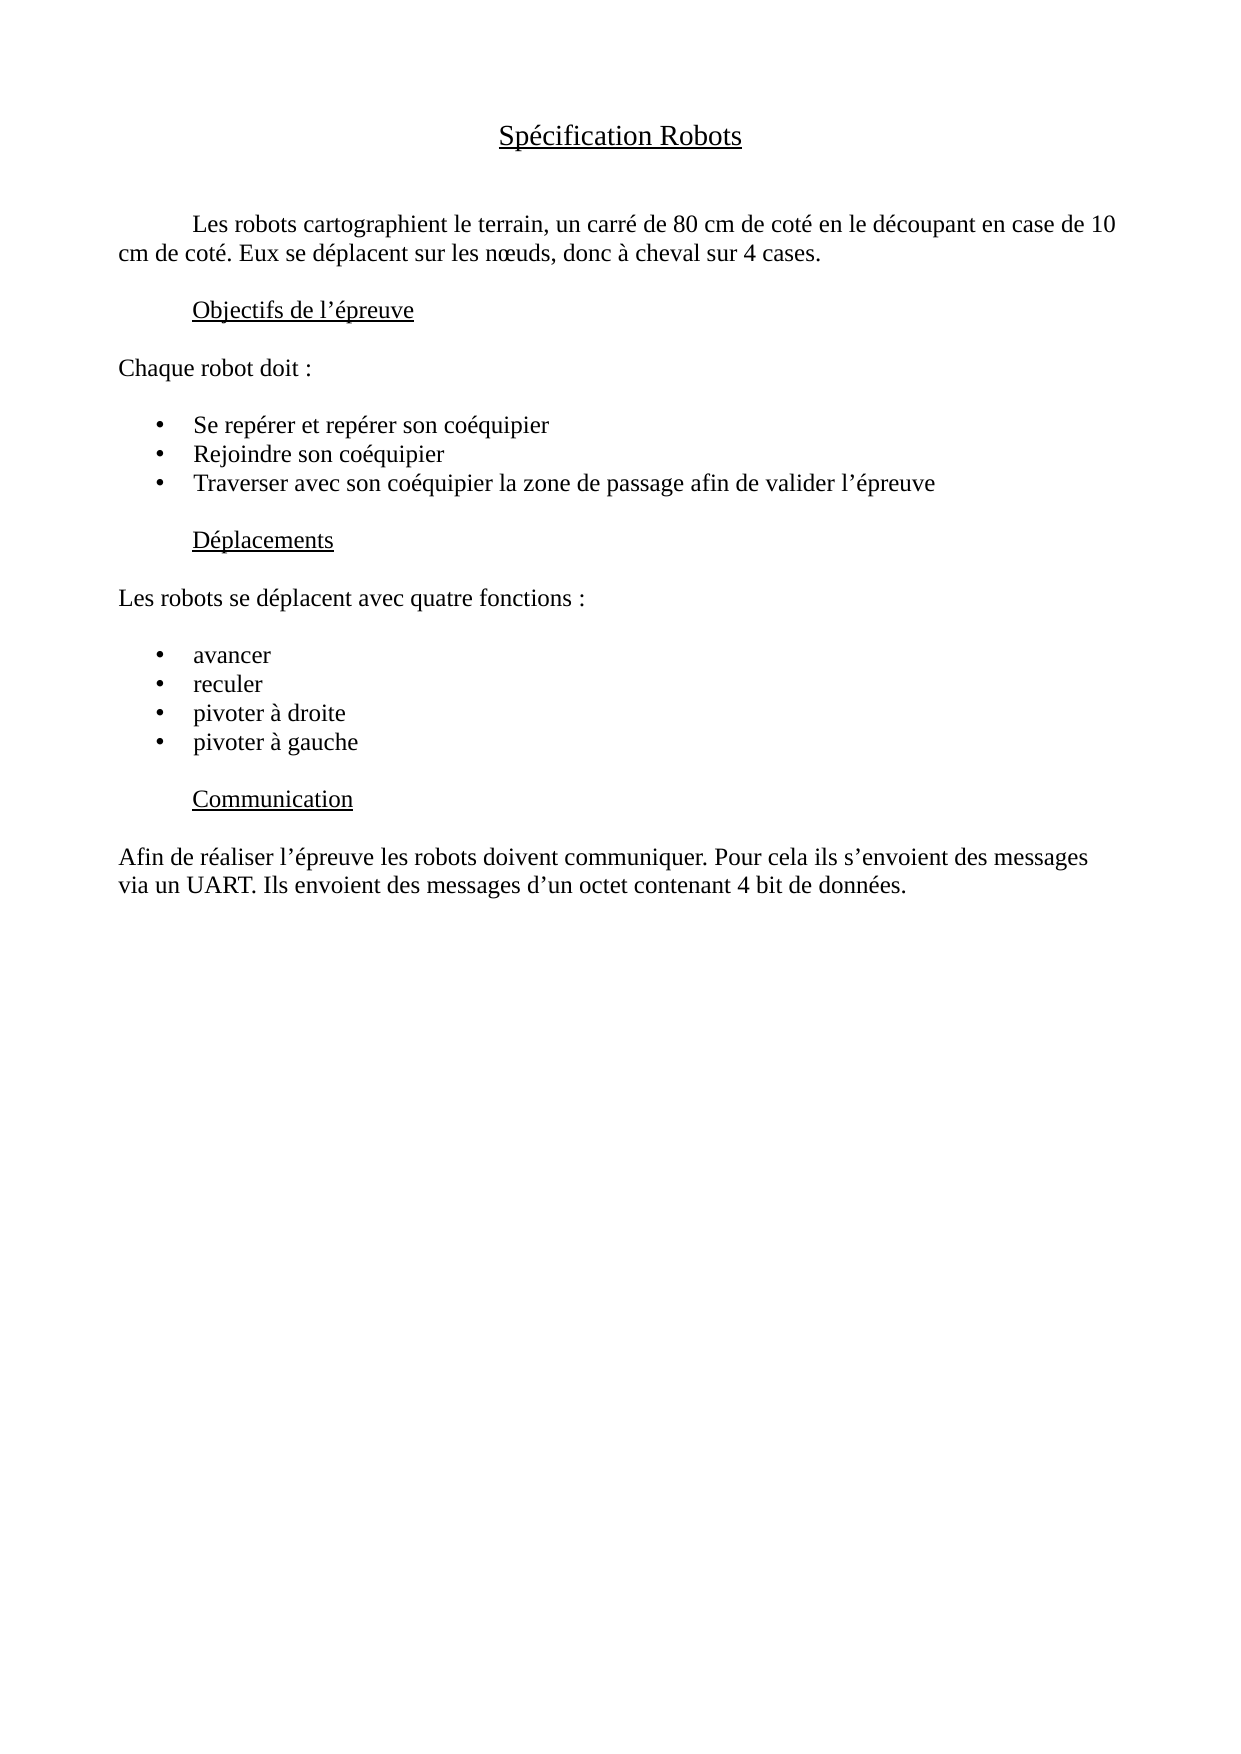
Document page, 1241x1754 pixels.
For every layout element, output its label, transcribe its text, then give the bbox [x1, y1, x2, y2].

list reculer [156, 669, 1122, 698]
text Les robots cartographient le terrain, un carré de 80 cm de coté en le découpant en case de 10 cm de coté. Eux se déplacent sur les nœuds, donc à cheval sur 4 cases. [118, 209, 1122, 267]
list pivoter à gauche [156, 727, 1122, 755]
text Communication [118, 784, 1122, 813]
text Les robots se déplacent avec quatre fonctions : [118, 583, 1122, 612]
list Rejoindre son coéquipier [156, 439, 1122, 468]
text Objectifs de l’épreuve [118, 295, 1122, 324]
list Se repérer et repérer son coéquipier [156, 410, 1122, 439]
text Déplacements [118, 525, 1122, 554]
list pivoter à droite [156, 698, 1122, 727]
text Chaque robot doit : [118, 353, 1122, 382]
text Spécification Robots [118, 118, 1122, 152]
list Traverser avec son coéquipier la zone de passage afin de valider l’épreuve [156, 468, 1122, 497]
text Afin de réaliser l’épreuve les robots doivent communiquer. Pour cela ils s’envoient des messages via un UART. Ils envoient des messages d’un octet contenant 4 bit de données. [118, 842, 1122, 899]
list avancer [156, 640, 1122, 669]
